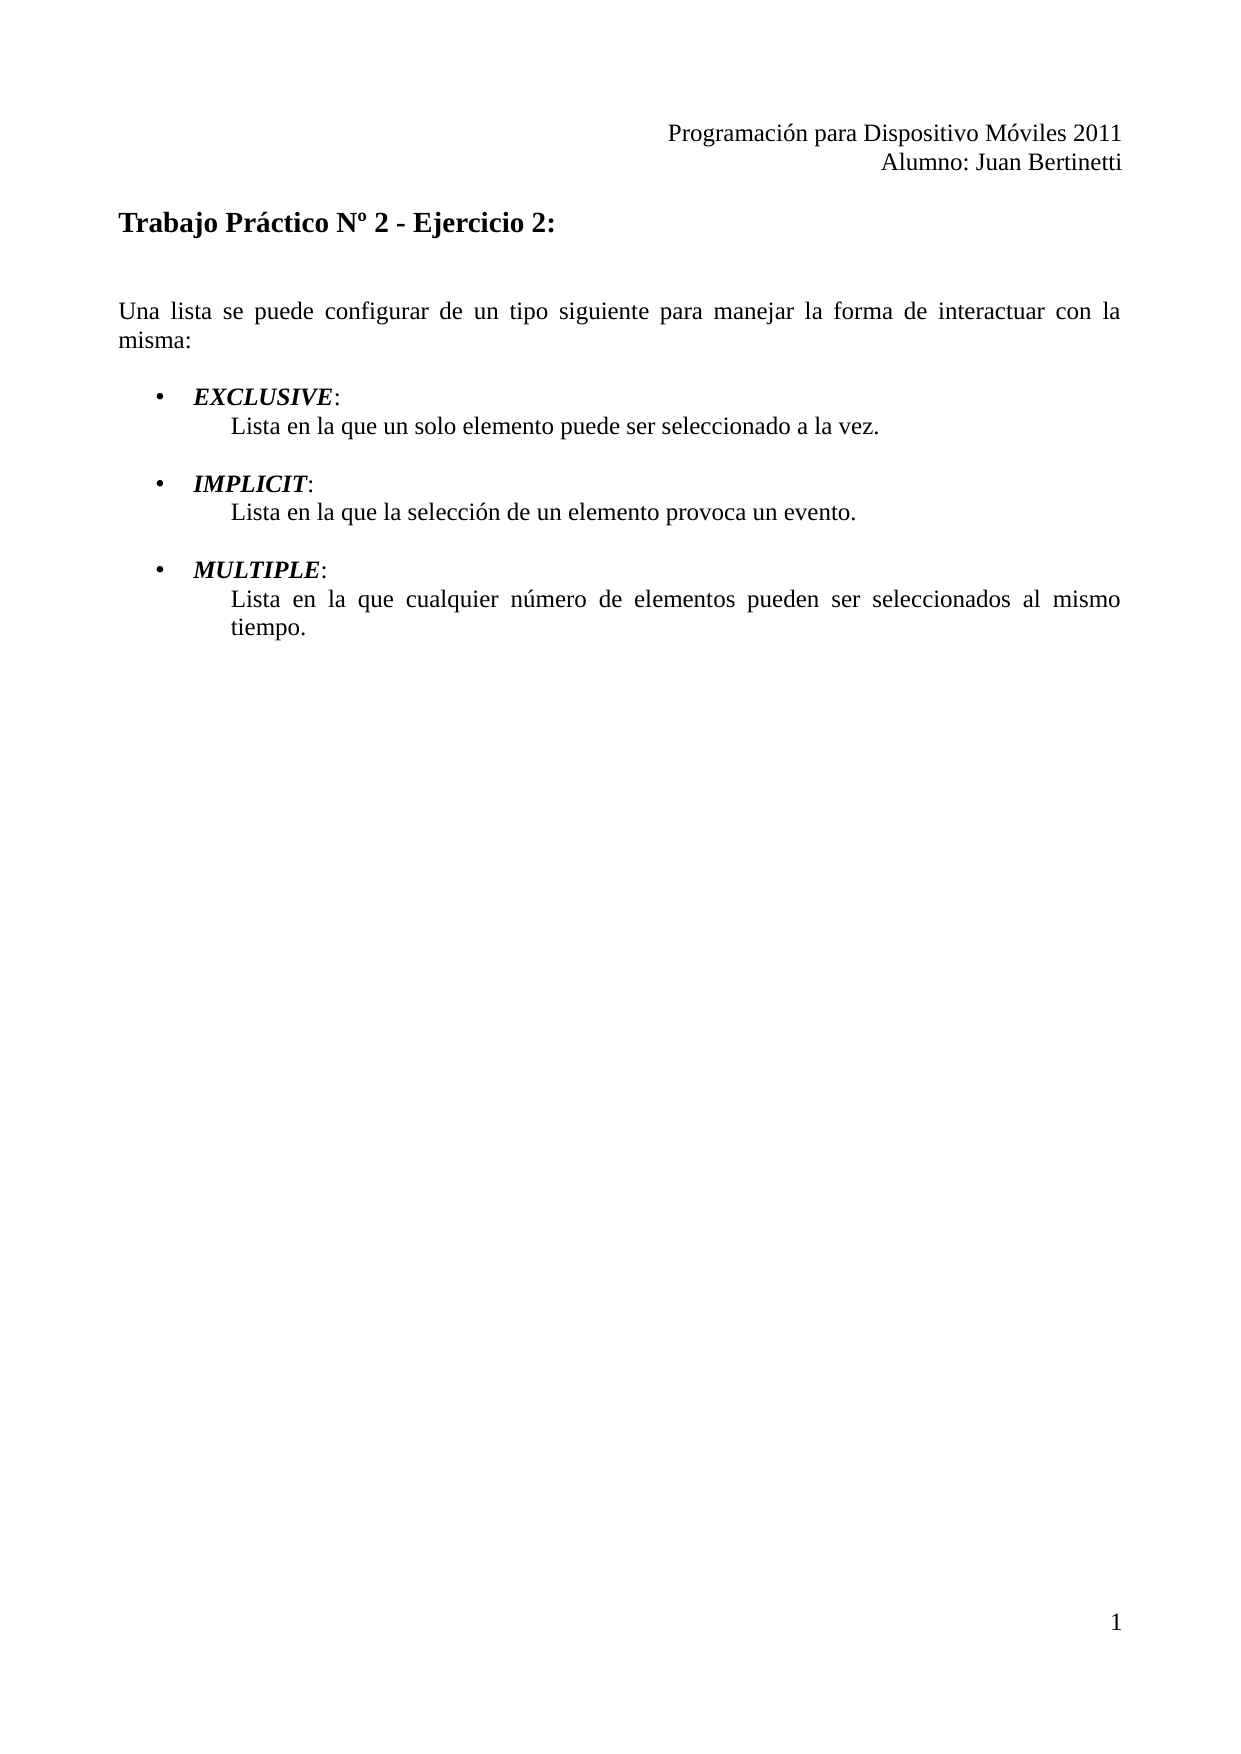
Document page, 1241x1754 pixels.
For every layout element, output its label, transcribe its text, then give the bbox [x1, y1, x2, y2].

list IMPLICIT: [156, 469, 1122, 497]
text Trabajo Práctico Nº 2 - Ejercicio 2: [118, 205, 1122, 239]
list Lista en la que un solo elemento puede ser seleccionado a la vez. [193, 411, 1122, 440]
list EXCLUSIVE: [156, 382, 1122, 411]
text Una lista se puede configurar de un tipo siguiente para manejar la forma de interactuar con la misma: [118, 296, 1122, 354]
list Lista en la que cualquier número de elementos pueden ser seleccionados al mismo tiempo. [193, 584, 1122, 641]
list MULTIPLE: [156, 555, 1122, 584]
list Lista en la que la selección de un elemento provoca un evento. [193, 497, 1122, 526]
